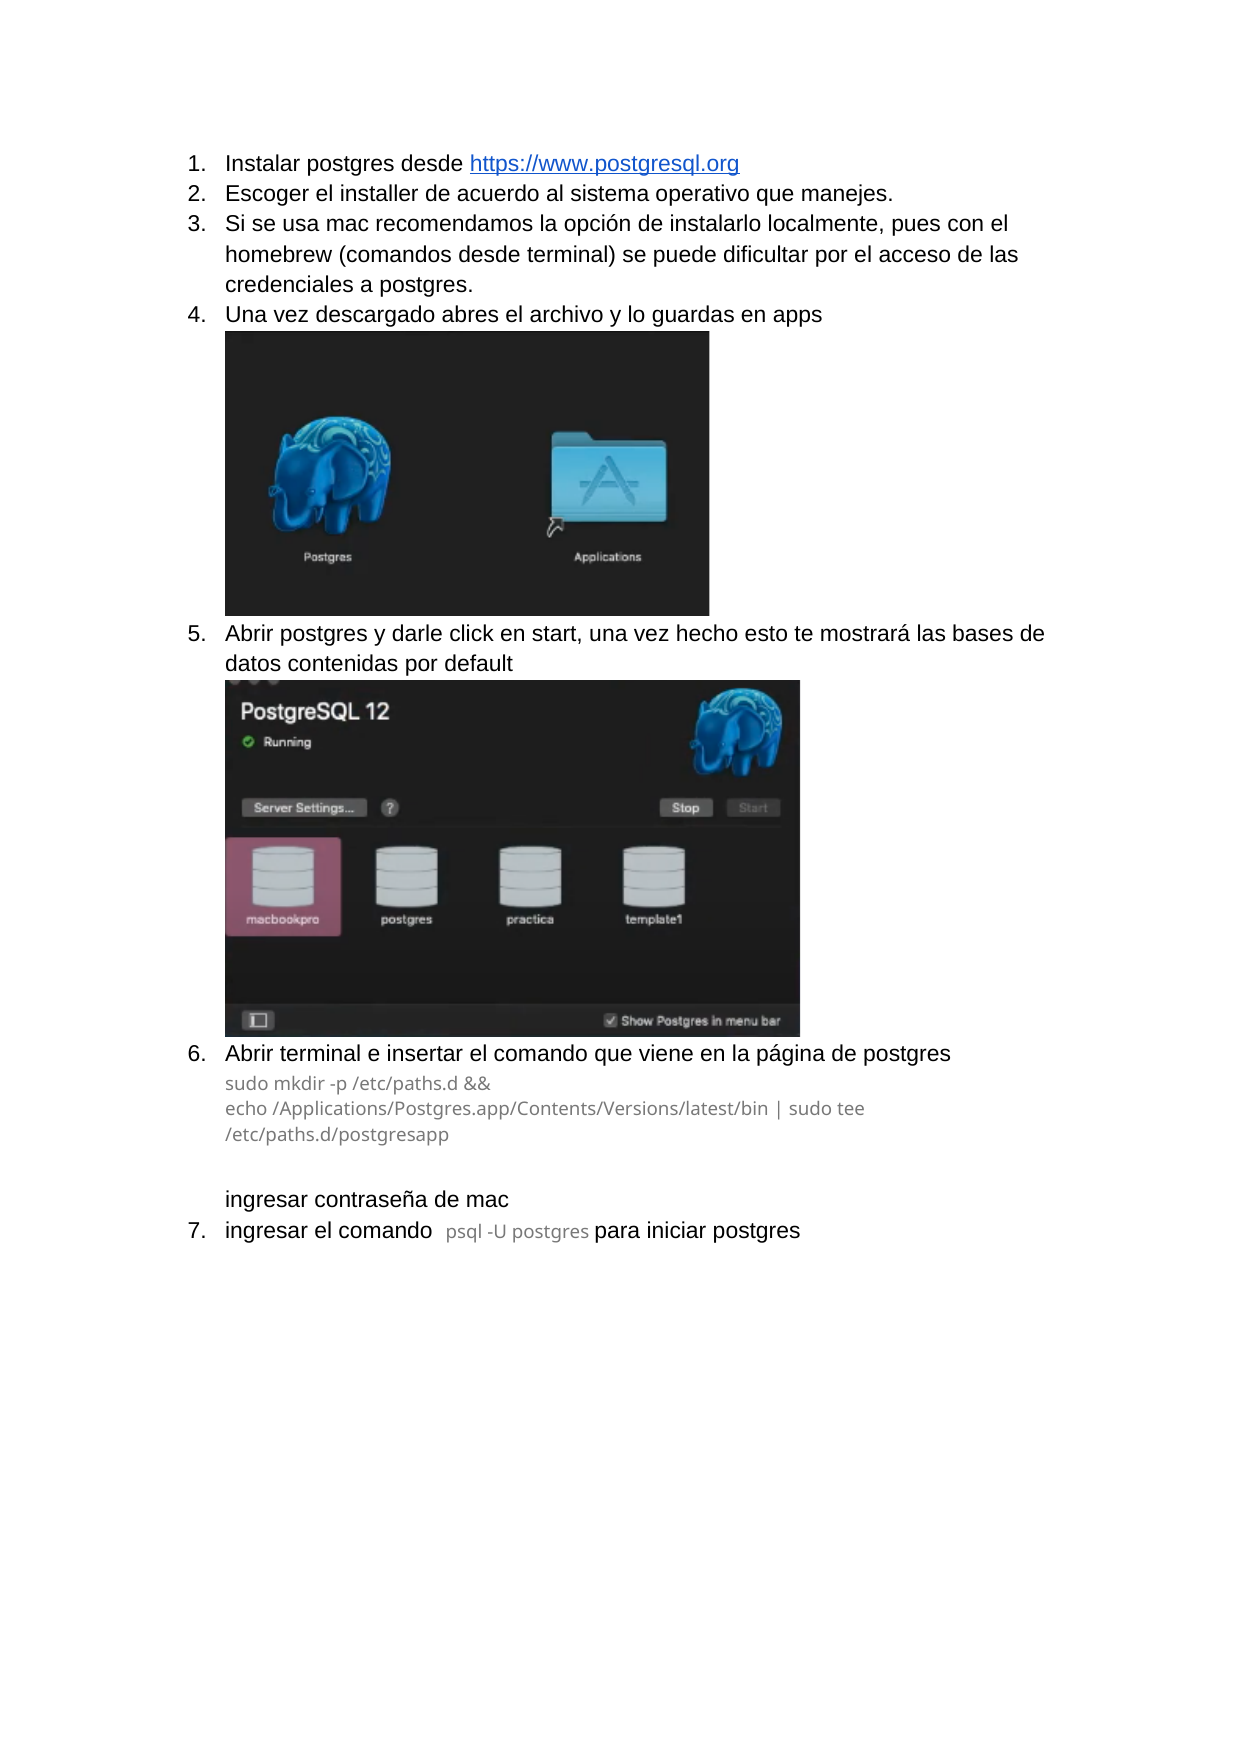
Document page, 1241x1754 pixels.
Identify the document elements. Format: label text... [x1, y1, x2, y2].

text sudo mkdir -p /etc/paths.d && echo /Applications/Postgres.app/Contents/Versions/latest/bin | sudo tee /etc/paths.d/postgresapp [225, 1070, 1090, 1147]
picture [225, 331, 710, 616]
list Abrir postgres y darle click en start, una vez hecho esto te mostrará las bases de datos contenidas por default [187, 619, 1090, 676]
list Abrir terminal e insertar el comando que viene en la página de postgres [187, 1040, 1090, 1066]
text ingresar contraseña de mac [225, 1186, 1090, 1213]
picture [225, 680, 800, 1037]
list Una vez descargado abres el archivo y lo guardas en apps [187, 301, 1090, 327]
list Instalar postgres desde https://www.postgresql.org [187, 150, 1090, 176]
list ingresar el comando psql -U postgres para iniciar postgres [187, 1217, 1090, 1243]
list Si se usa mac recomendamos la opción de instalarlo localmente, pues con el homebrew (comandos desde terminal) se puede dificultar por el acceso de las credenciales a postgres. [187, 210, 1090, 297]
list Escoger el installer de acuerdo al sistema operativo que manejes. [187, 180, 1090, 207]
